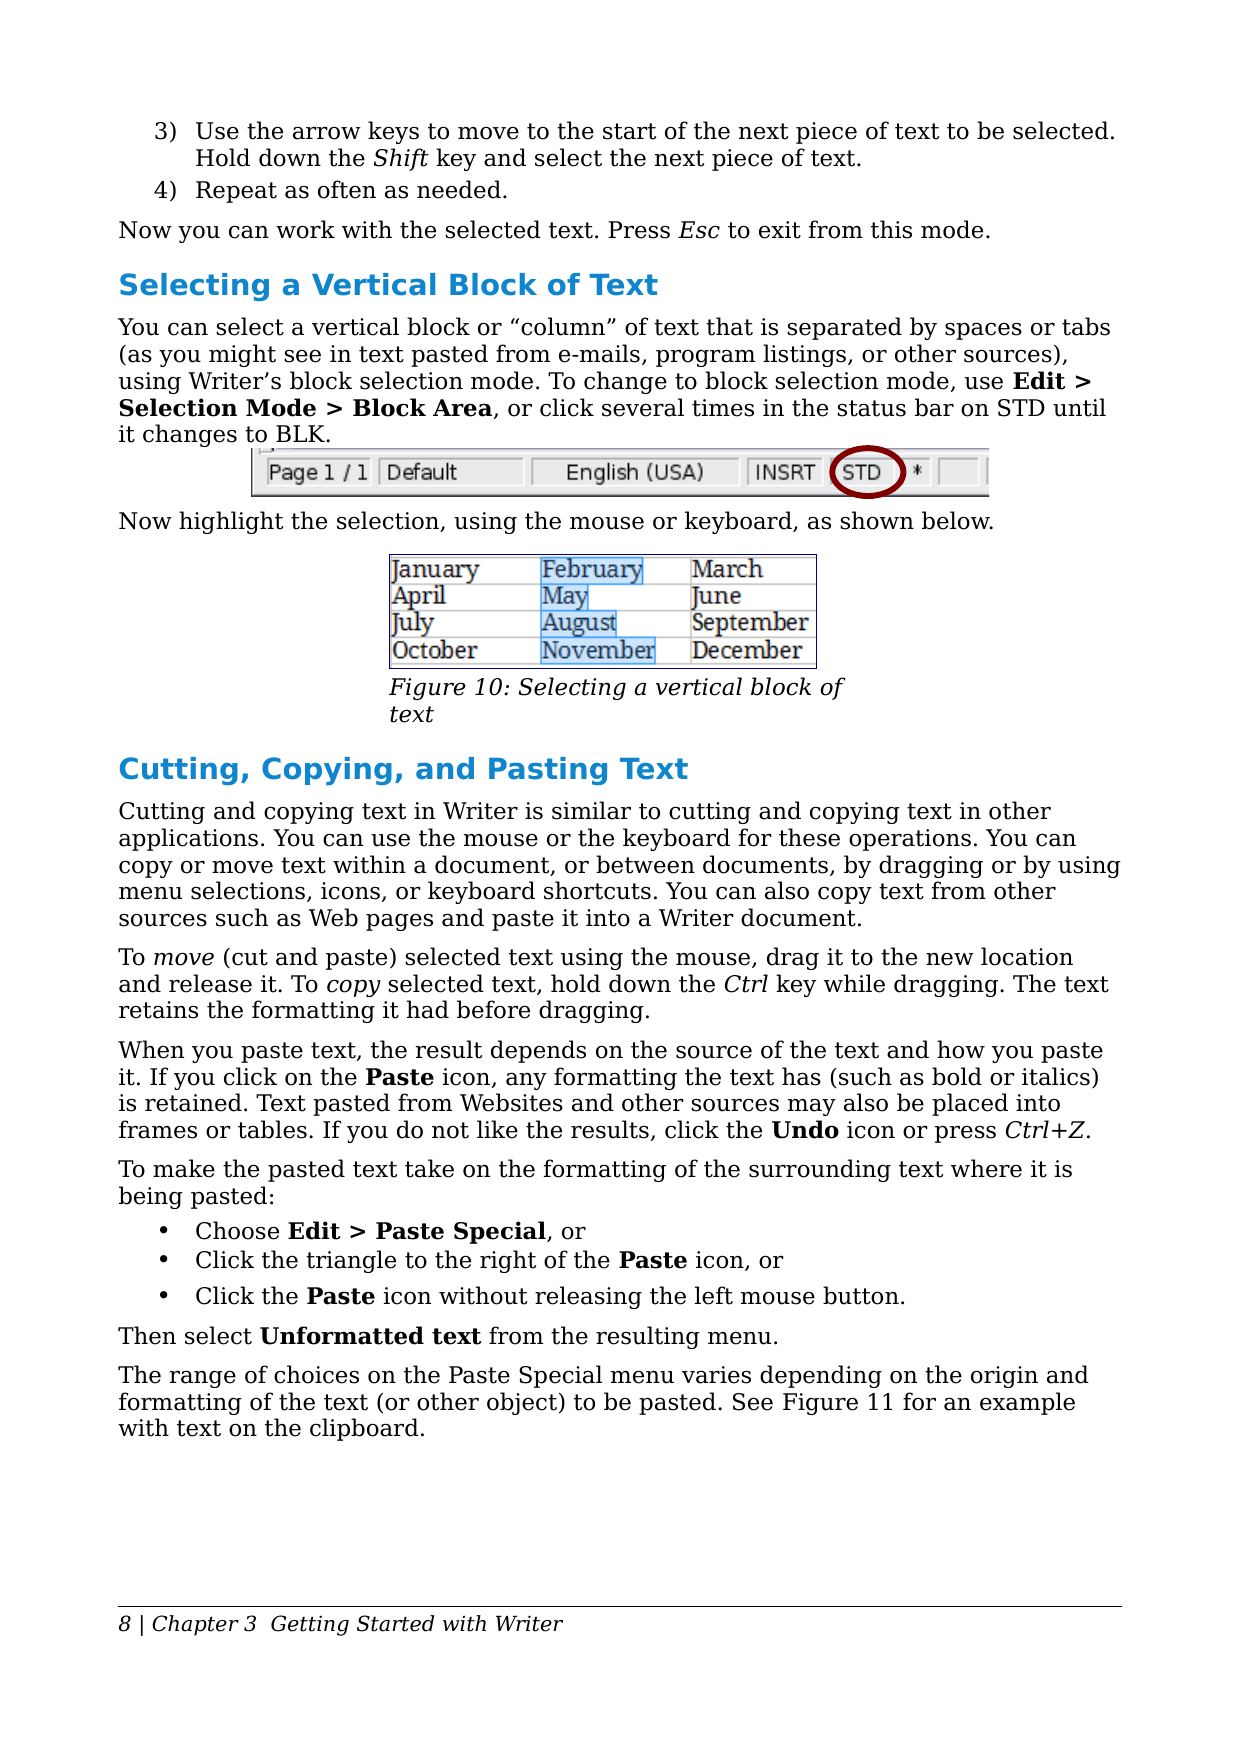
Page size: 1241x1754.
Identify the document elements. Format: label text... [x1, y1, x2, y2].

list To make the pasted text take on the formatting of the surrounding text where it is being pasted: [118, 1157, 1122, 1210]
list Choose Edit > Paste Special, or [156, 1216, 1122, 1246]
picture [390, 555, 816, 668]
text When you paste text, the result depends on the source of the text and how you paste it. If you click on the Paste icon, any formatting the text has (such as bold or italics) is retained. Text pasted from Websites and other sources may also be placed into frames or tables. If you do not like the results, click the Undo icon or press Ctrl+Z. [118, 1037, 1122, 1144]
text The range of choices on the Paste Special menu varies depending on the origin and formatting of the text (or other object) to be pasted. See Figure 11 for an example with text on the clipboard. [118, 1362, 1122, 1442]
list Click the Paste icon without releasing the left mouse button. [156, 1281, 1122, 1310]
text Cutting and copying text in Writer is similar to cutting and copying text in other applications. You can use the mouse or the keyboard for these operations. You can copy or move text within a document, or between documents, by dragging or by using menu selections, icons, or keyboard shortcuts. You can also copy text from other sources such as Web pages and paste it into a Writer document. [118, 798, 1122, 932]
list Use the arrow keys to move to the start of the next piece of text to be selected. Hold down the Shift key and select the next piece of text. [177, 118, 1122, 171]
text Now highlight the selection, using the mouse or keyboard, as shown below. [118, 508, 1122, 535]
list Click the triangle to the right of the Paste icon, or [156, 1246, 1122, 1275]
picture [251, 448, 850, 497]
text Then select Unformatted text from the resulting menu. [118, 1322, 1122, 1349]
text To move (cut and paste) selected text using the mouse, drag it to the new location and release it. To copy selected text, hold down the Ctrl key while dragging. The text retains the formatting it had before dragging. [118, 944, 1122, 1024]
picture [886, 448, 990, 497]
list Repeat as often as needed. [177, 178, 1122, 204]
text You can select a vertical block or “column” of text that is separated by spaces or tabs (as you might see in text pasted from e-mails, program listings, or other sources), using Writer’s block selection mode. To change to block selection mode, use Edit > Selection Mode > Block Area, or click several times in the status bar on STD until it changes to BLK. [118, 314, 1122, 448]
text Now you can work with the selected text. Press Esc to exit from this mode. [118, 217, 1122, 243]
subtitle Selecting a Vertical Block of Text [118, 268, 1122, 302]
picture [836, 452, 900, 493]
subtitle Cutting, Copying, and Pasting Text [118, 752, 1122, 786]
text Figure 10: Selecting a vertical block of text [389, 674, 851, 728]
